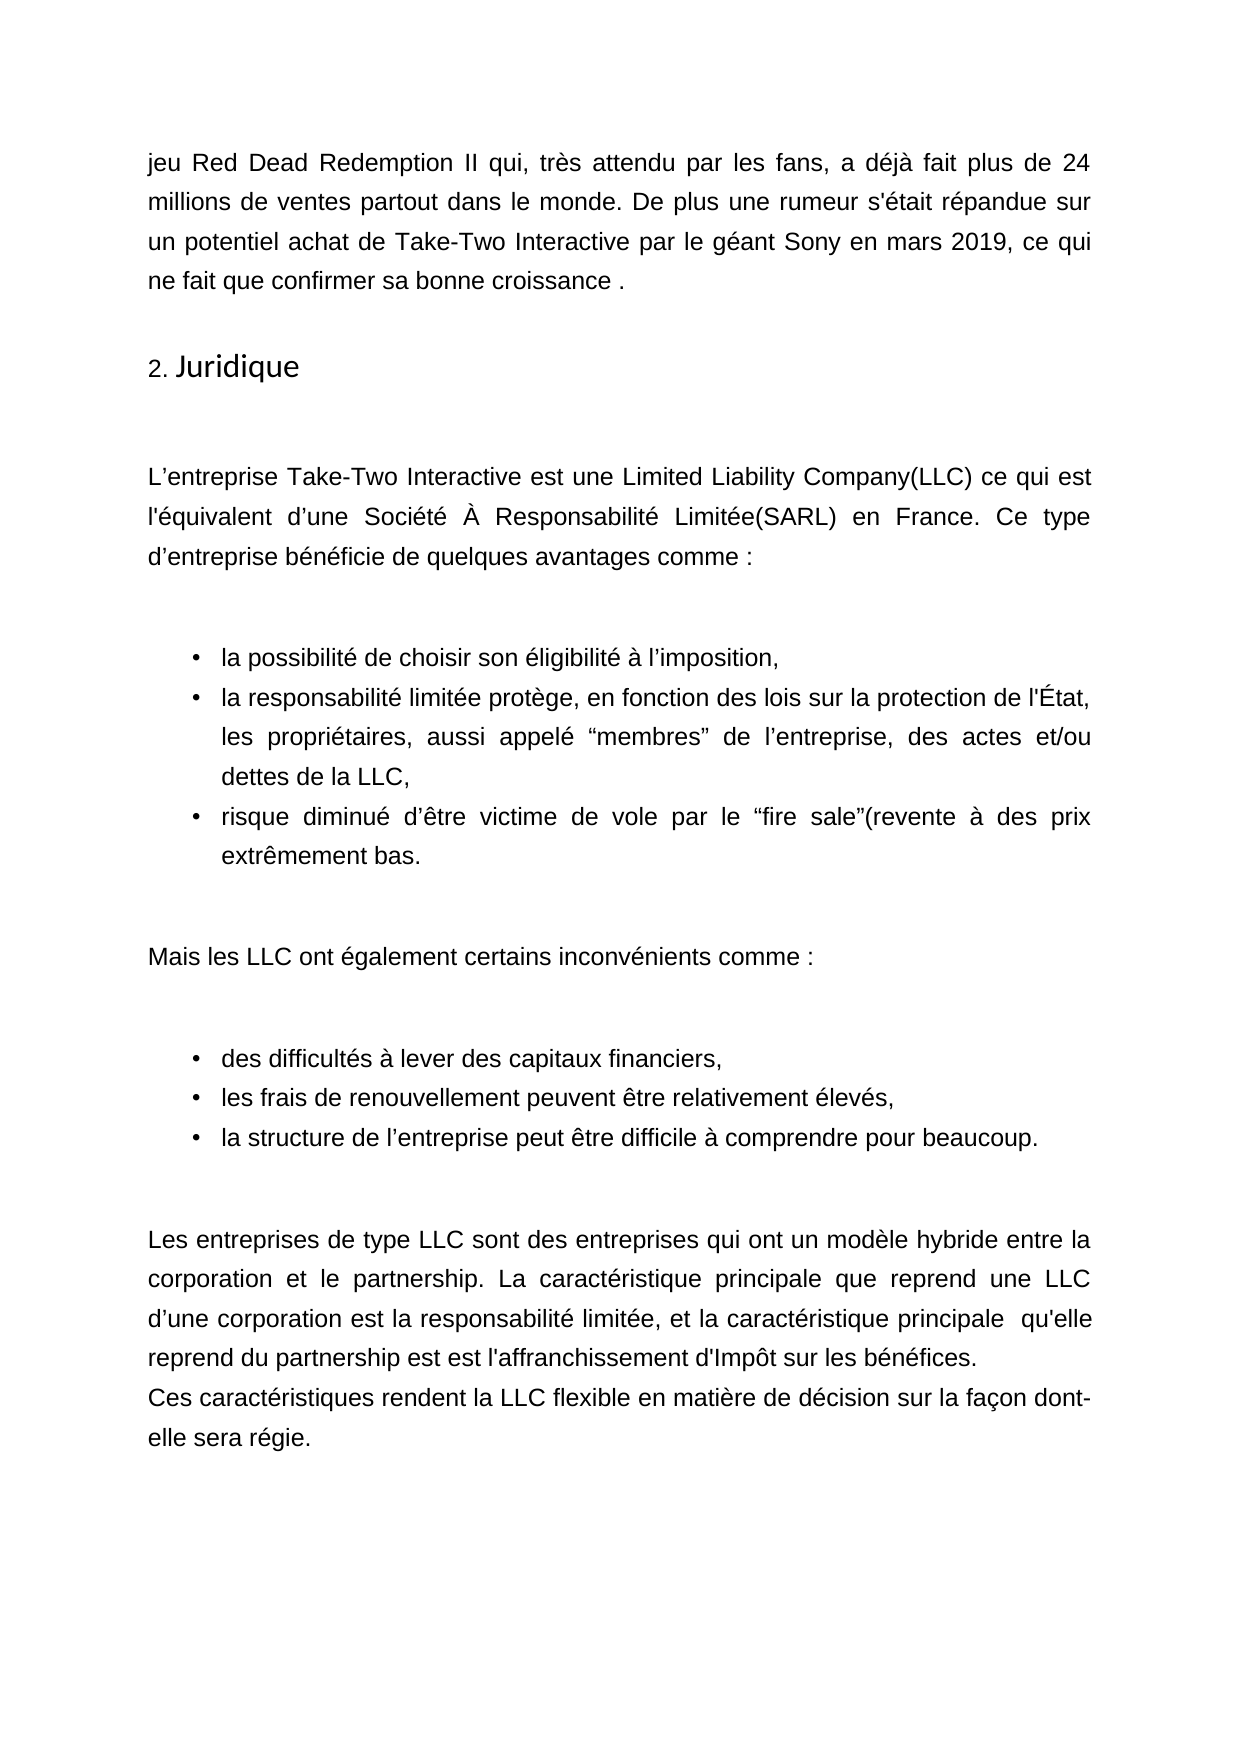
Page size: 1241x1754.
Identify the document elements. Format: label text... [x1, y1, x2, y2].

list risque diminué d’être victime de vole par le “fire sale”(revente à des prix extrêmement bas. [192, 801, 1093, 870]
list la structure de l’entreprise peut être difficile à comprendre pour beaucoup. [192, 1123, 1093, 1152]
list la responsabilité limitée protège, en fonction des lois sur la protection de l'État, les propriétaires, aussi appelé “membres” de l’entreprise, des actes et/ou dettes de la LLC, [192, 683, 1093, 791]
list la possibilité de choisir son éligibilité à l’imposition, [192, 643, 1093, 672]
text 2. Juridique [148, 344, 1093, 385]
list les frais de renouvellement peuvent être relativement élevés, [192, 1083, 1093, 1112]
text Mais les LLC ont également certains inconvénients comme : [148, 942, 1093, 971]
text Les entreprises de type LLC sont des entreprises qui ont un modèle hybride entre la corporation et le partnership. La caractéristique principale que reprend une LLC d’une corporation est la responsabilité limitée, et la caractéristique principale qu'elle reprend du partnership est est l'affranchissement d'Impôt sur les bénéfices. [148, 1225, 1093, 1372]
text jeu Red Dead Redemption II qui, très attendu par les fans, a déjà fait plus de 24 millions de ventes partout dans le monde. De plus une rumeur s'était répandue sur un potentiel achat de Take-Two Interactive par le géant Sony en mars 2019, ce qui ne fait que confirmer sa bonne croissance . [148, 148, 1093, 295]
text Ces caractéristiques rendent la LLC flexible en matière de décision sur la façon dont-elle sera régie. [148, 1383, 1093, 1451]
text L’entreprise Take-Two Interactive est une Limited Liability Company(LLC) ce qui est l'équivalent d’une Société À Responsabilité Limitée(SARL) en France. Ce type d’entreprise bénéficie de quelques avantages comme : [148, 462, 1093, 570]
list des difficultés à lever des capitaux financiers, [192, 1044, 1093, 1072]
